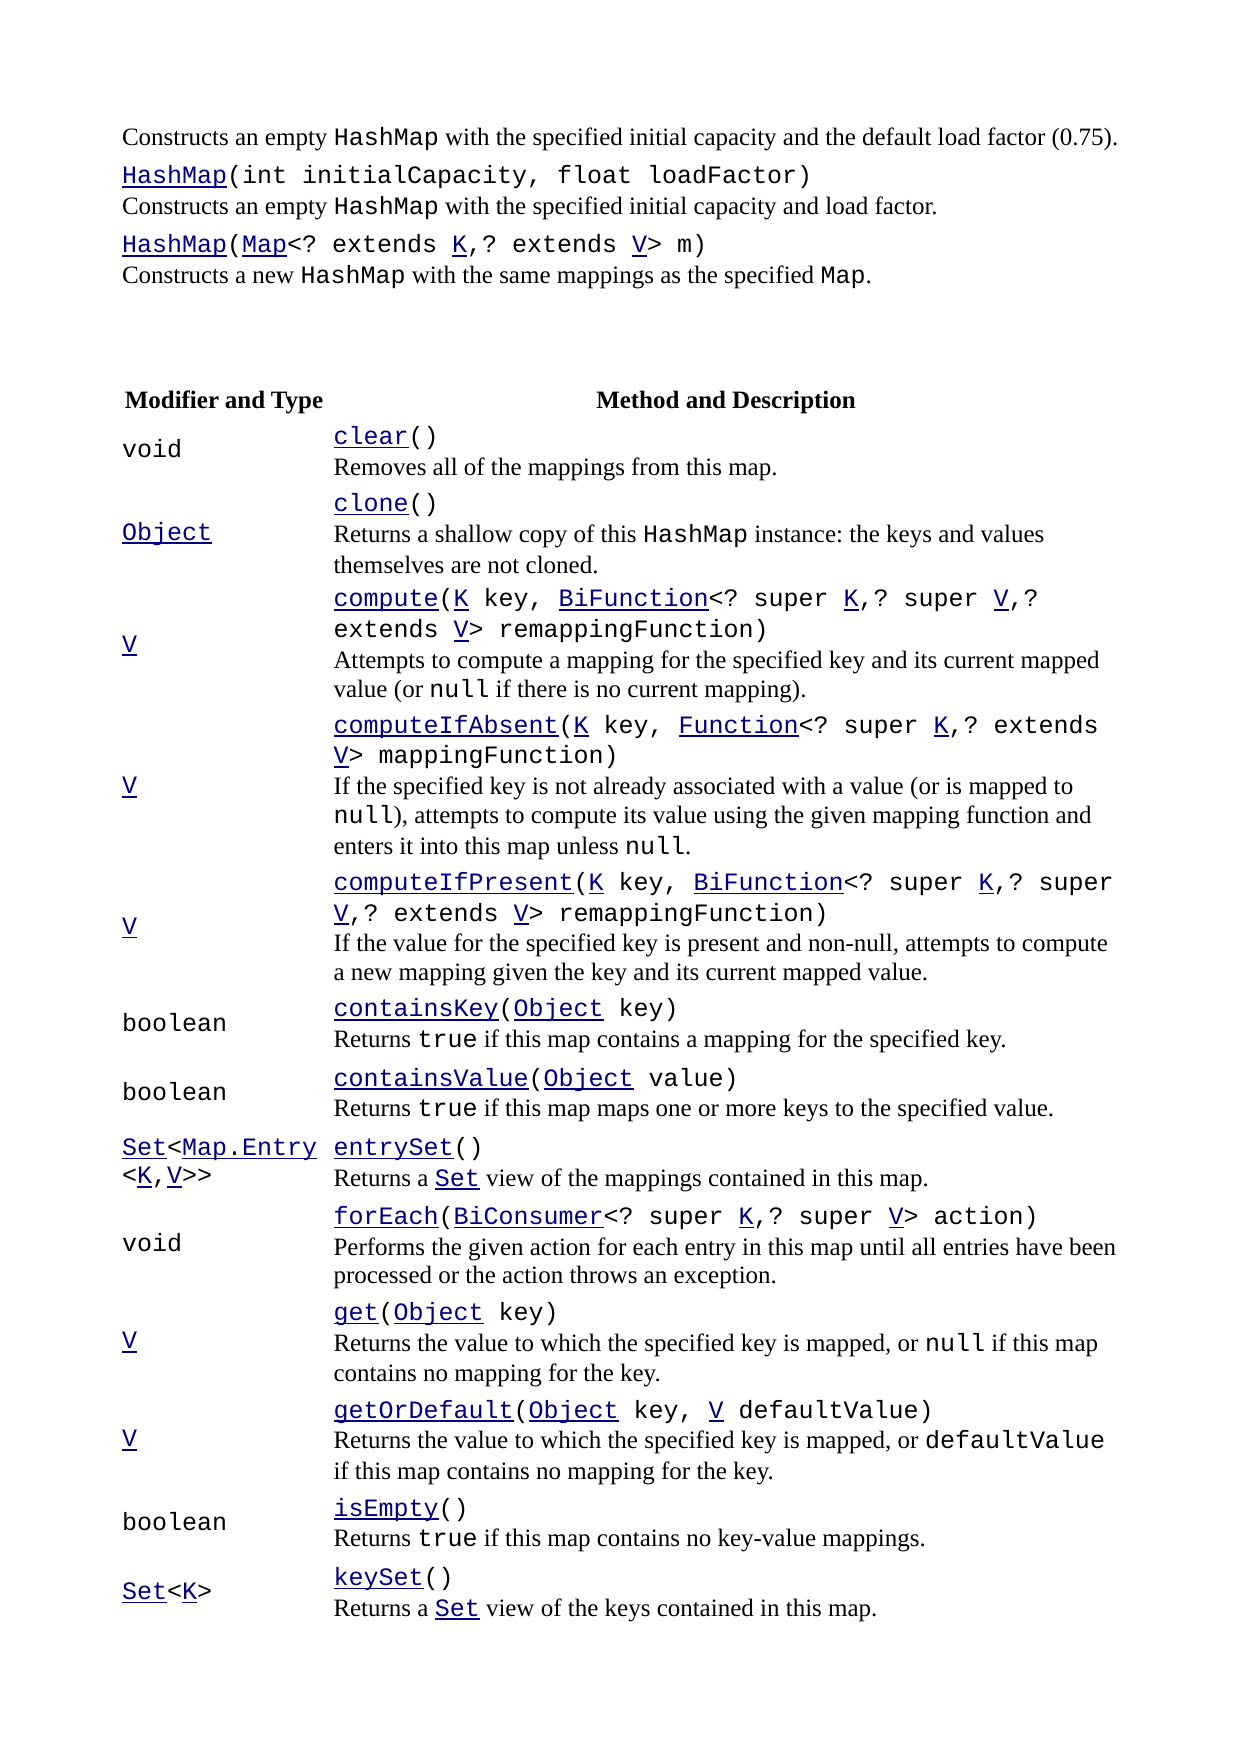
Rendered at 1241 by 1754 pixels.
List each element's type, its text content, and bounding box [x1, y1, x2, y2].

table_cell get(Object key) Returns the value to which the specified key is mapped, or null if this map contains no mapping for the key. [330, 1293, 1122, 1391]
table_cell entrySet() Returns a Set view of the mappings contained in this map. [330, 1128, 1122, 1197]
table_cell keySet() Returns a Set view of the keys contained in this map. [330, 1558, 1122, 1627]
table_cell HashMap(Map<? extends K,? extends V> m) Constructs a new HashMap with the same mappings as the specified Map. [118, 226, 1122, 295]
table_cell forEach(BiConsumer<? super K,? super V> action) Performs the given action for each entry in this map until all entries have been processed or the action throws an exception. [330, 1197, 1122, 1293]
table_cell containsKey(Object key) Returns true if this map contains a mapping for the specified key. [330, 990, 1122, 1059]
table_cell void [118, 1197, 329, 1293]
table_cell boolean [118, 1059, 329, 1128]
table_cell V [118, 1391, 329, 1489]
table_cell clear() Removes all of the mappings from this map. [330, 417, 1122, 484]
table_cell HashMap(int initialCapacity, float loadFactor) Constructs an empty HashMap with the specified initial capacity and load factor. [118, 156, 1122, 226]
table_cell clone() Returns a shallow copy of this HashMap instance: the keys and values themselves are not cloned. [330, 484, 1122, 582]
table_cell V [118, 582, 329, 708]
table_cell isEmpty() Returns true if this map contains no key-value mappings. [330, 1489, 1122, 1558]
table_cell Constructs an empty HashMap with the specified initial capacity and the default load factor (0.75). [118, 118, 1122, 156]
table_cell Set<K> [118, 1558, 329, 1627]
table_cell Object [118, 484, 329, 582]
table_cell V [118, 709, 329, 866]
table_cell void [118, 417, 329, 484]
table_cell boolean [118, 1489, 329, 1558]
table_cell Set<Map.Entry<K,V>> [118, 1128, 329, 1197]
table_header Method and Description [330, 381, 1122, 417]
table_cell V [118, 1293, 329, 1391]
table_cell compute(K key, BiFunction<? super K,? super V,? extends V> remappingFunction) Attempts to compute a mapping for the specified key and its current mapped value (or null if there is no current mapping). [330, 582, 1122, 708]
table_cell V [118, 866, 329, 990]
table_cell boolean [118, 990, 329, 1059]
table_header Modifier and Type [118, 381, 329, 417]
table_cell computeIfPresent(K key, BiFunction<? super K,? super V,? extends V> remappingFunction) If the value for the specified key is present and non-null, attempts to compute a new mapping given the key and its current mapped value. [330, 866, 1122, 990]
table_cell getOrDefault(Object key, V defaultValue) Returns the value to which the specified key is mapped, or defaultValue if this map contains no mapping for the key. [330, 1391, 1122, 1489]
table_cell computeIfAbsent(K key, Function<? super K,? extends V> mappingFunction) If the specified key is not already associated with a value (or is mapped to null), attempts to compute its value using the given mapping function and enters it into this map unless null. [330, 709, 1122, 866]
table_cell containsValue(Object value) Returns true if this map maps one or more keys to the specified value. [330, 1059, 1122, 1128]
